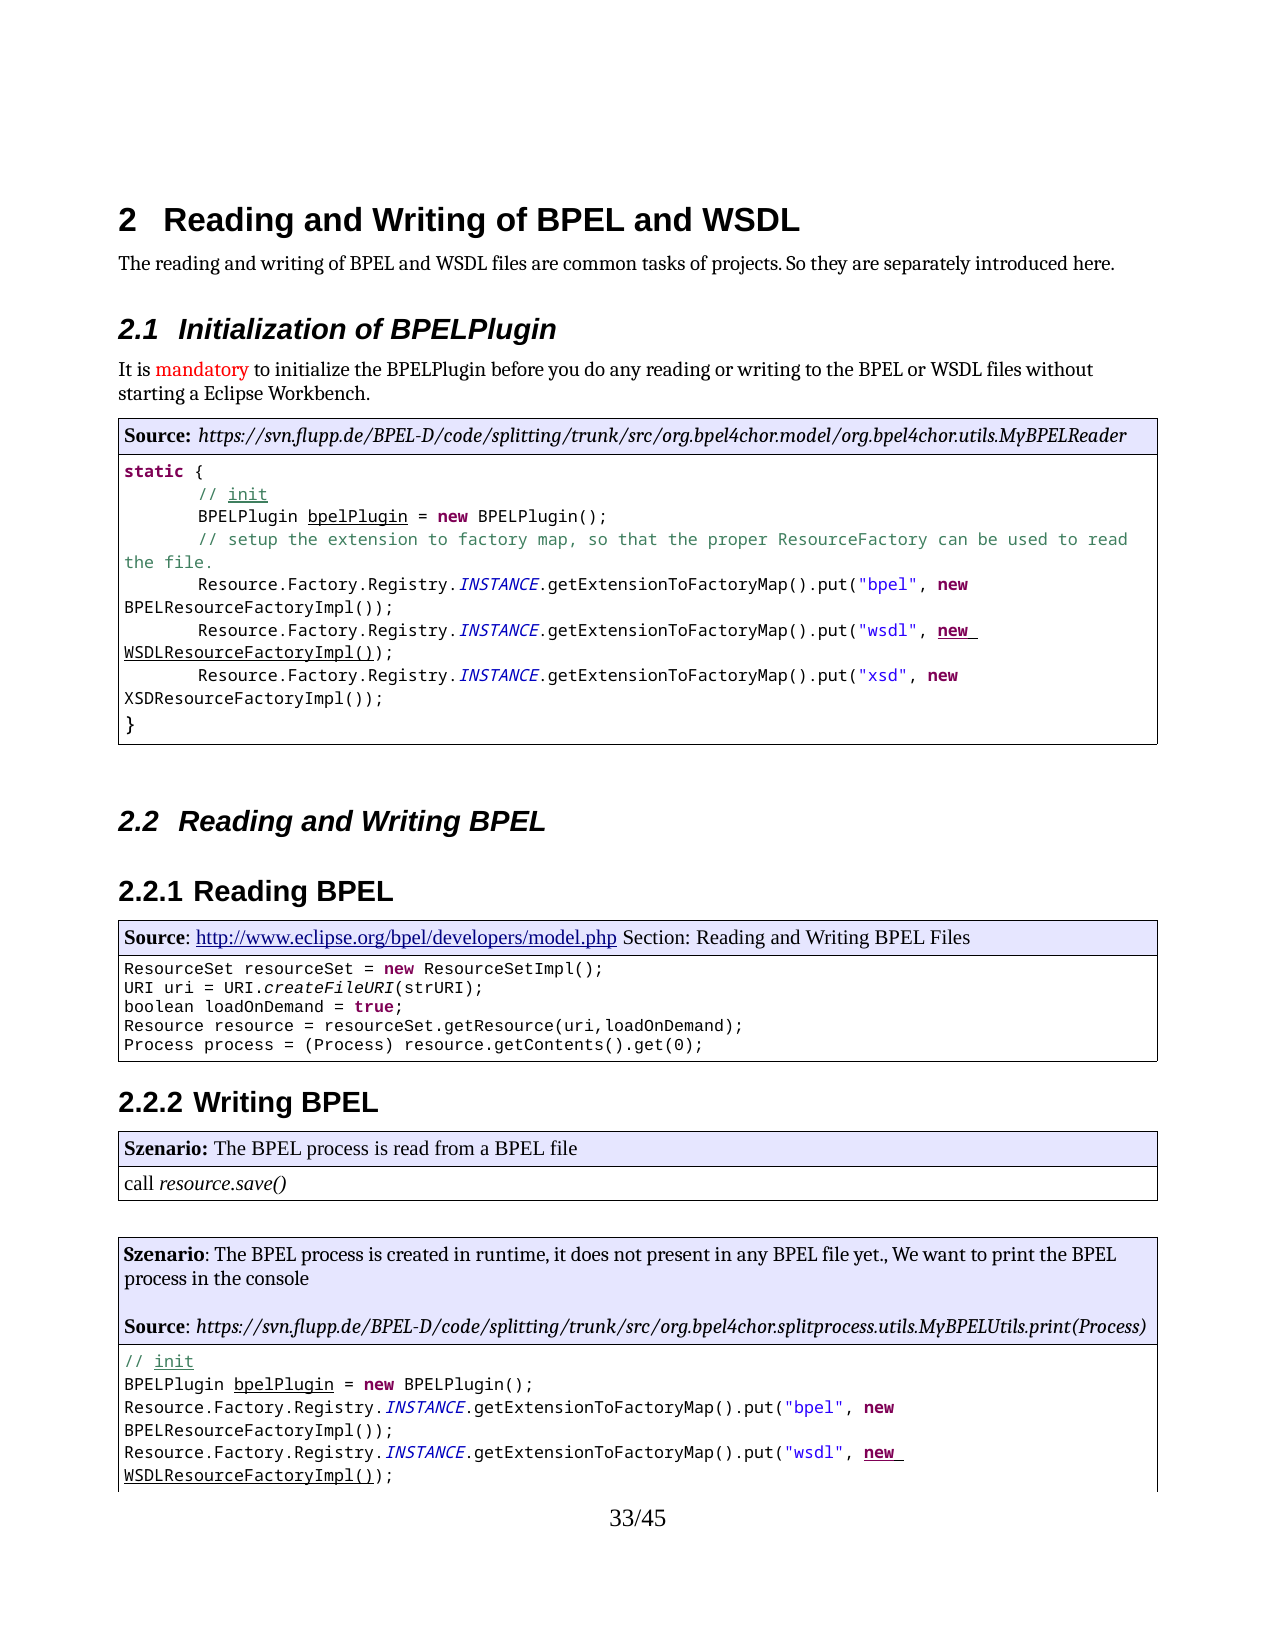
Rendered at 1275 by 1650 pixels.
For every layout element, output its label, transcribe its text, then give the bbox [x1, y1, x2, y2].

table_cell // init BPELPlugin bpelPlugin = new BPELPlugin(); Resource.Factory.Registry.INSTANCE.getExtensionToFactoryMap().put("bpel", new BPELResourceFactoryImpl()); Resource.Factory.Registry.INSTANCE.getExtensionToFactoryMap().put("wsdl", new WSDLResourceFactoryImpl()); Resource.Factory.Registry.INSTANCE.getExtensionToFactoryMap().put("xsd", new XSDResourceFactoryImpl()); boolean useNSPrefix = false; ResourceSet resourceSet = new ResourceSetImpl(); // "any.bpel" is only a work-around to bypass the need of URI in BPELResource URI uri = URI.createFileURI("any.bpel"); BPELResource resource = (BPELResource) resourceSet.createResource(uri); resource.setOptionUseNSPrefix(useNSPrefix); resource.getContents().add(process); Map argsMap = new HashMap(); // this args map prevents a NPE in the release 1.0 argsMap.put("", ""); resource.save(System.out, argsMap); [119, 1345, 1157, 1474]
subtitle Writing BPEL [118, 1086, 1157, 1118]
subtitle Initialization of BPELPlugin [118, 313, 1157, 345]
subtitle Reading and Writing BPEL [118, 805, 1157, 838]
subtitle Reading and Writing of BPEL and WSDL [118, 201, 1157, 239]
table_cell ResourceSet resourceSet = new ResourceSetImpl(); URI uri = URI.createFileURI(strURI); boolean loadOnDemand = true; Resource resource = resourceSet.getResource(uri,loadOnDemand); Process process = (Process) resource.getContents().get(0); [119, 956, 1157, 1061]
table_cell static { // init BPELPlugin bpelPlugin = new BPELPlugin(); // setup the extension to factory map, so that the proper ResourceFactory can be used to read the file. Resource.Factory.Registry.INSTANCE.getExtensionToFactoryMap().put("bpel", new BPELResourceFactoryImpl()); Resource.Factory.Registry.INSTANCE.getExtensionToFactoryMap().put("wsdl", new WSDLResourceFactoryImpl()); Resource.Factory.Registry.INSTANCE.getExtensionToFactoryMap().put("xsd", new XSDResourceFactoryImpl()); } [119, 455, 1157, 743]
subtitle Reading BPEL [118, 875, 1157, 908]
table_header Szenario: The BPEL process is created in runtime, it does not present in any BPEL file yet., We want to print the BPEL process in the console Source: https://svn.flupp.de/BPEL-D/code/splitting/trunk/src/org.bpel4chor.splitprocess.utils.MyBPELUtils.print(Process) [119, 1238, 1157, 1344]
table_cell call resource.save() [119, 1167, 1157, 1200]
text The reading and writing of BPEL and WSDL files are common tasks of projects. So they are separately introduced here. [118, 251, 1157, 275]
table_header Szenario: The BPEL process is read from a BPEL file [119, 1132, 1157, 1166]
table_header Source: https://svn.flupp.de/BPEL-D/code/splitting/trunk/src/org.bpel4chor.model/org.bpel4chor.utils.MyBPELReader [119, 419, 1157, 454]
text It is mandatory to initialize the BPELPlugin before you do any reading or writing to the BPEL or WSDL files without starting a Eclipse Workbench. [118, 358, 1157, 406]
table_header Source: http://www.eclipse.org/bpel/developers/model.php Section: Reading and Writing BPEL Files [119, 921, 1157, 955]
